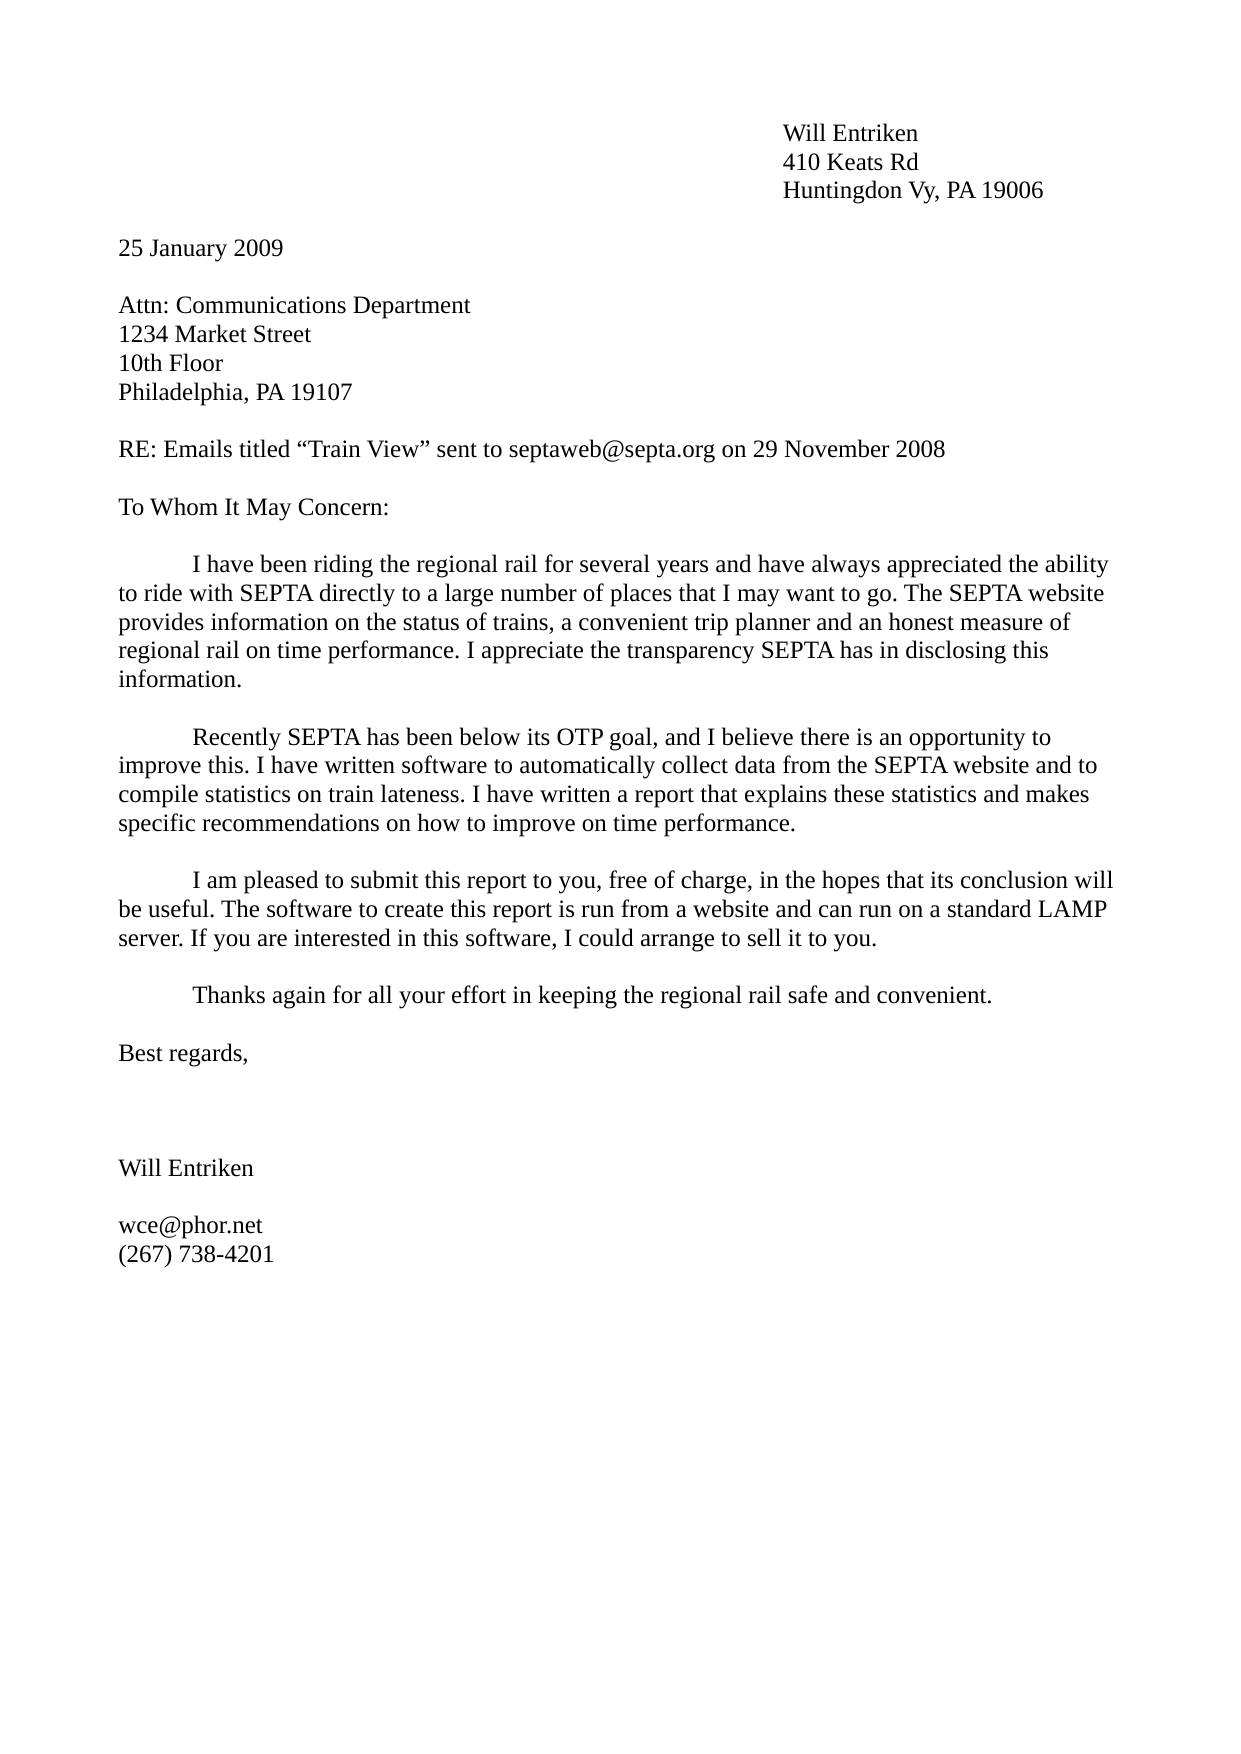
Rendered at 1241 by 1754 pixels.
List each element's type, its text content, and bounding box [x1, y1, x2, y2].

text I am pleased to submit this report to you, free of charge, in the hopes that its conclusion will be useful. The software to create this report is run from a website and can run on a standard LAMP server. If you are interested in this software, I could arrange to sell it to you. [118, 866, 1122, 952]
text 1234 Market Street [118, 319, 1122, 348]
text 410 Keats Rd [118, 147, 1122, 176]
text 25 January 2009 [118, 233, 1122, 262]
text Attn: Communications Department [118, 291, 1122, 319]
text I have been riding the regional rail for several years and have always appreciated the ability to ride with SEPTA directly to a large number of places that I may want to go. The SEPTA website provides information on the status of trains, a convenient trip planner and an honest measure of regional rail on time performance. I appreciate the transparency SEPTA has in disclosing this information. [118, 549, 1122, 693]
text Thanks again for all your effort in keeping the regional rail safe and convenient. [118, 981, 1122, 1009]
text Will Entriken [118, 118, 1122, 147]
text Huntingdon Vy, PA 19006 [118, 176, 1122, 204]
text Best regards, [118, 1038, 1122, 1067]
text To Whom It May Concern: [118, 492, 1122, 521]
text Philadelphia, PA 19107 [118, 377, 1122, 406]
text wce@phor.net [118, 1211, 1122, 1239]
text Recently SEPTA has been below its OTP goal, and I believe there is an opportunity to improve this. I have written software to automatically collect data from the SEPTA website and to compile statistics on train lateness. I have written a report that explains these statistics and makes specific recommendations on how to improve on time performance. [118, 722, 1122, 837]
text 10th Floor [118, 348, 1122, 377]
text RE: Emails titled “Train View” sent to septaweb@septa.org on 29 November 2008 [118, 434, 1122, 463]
text (267) 738-4201 [118, 1239, 1122, 1268]
text Will Entriken [118, 1153, 1122, 1182]
